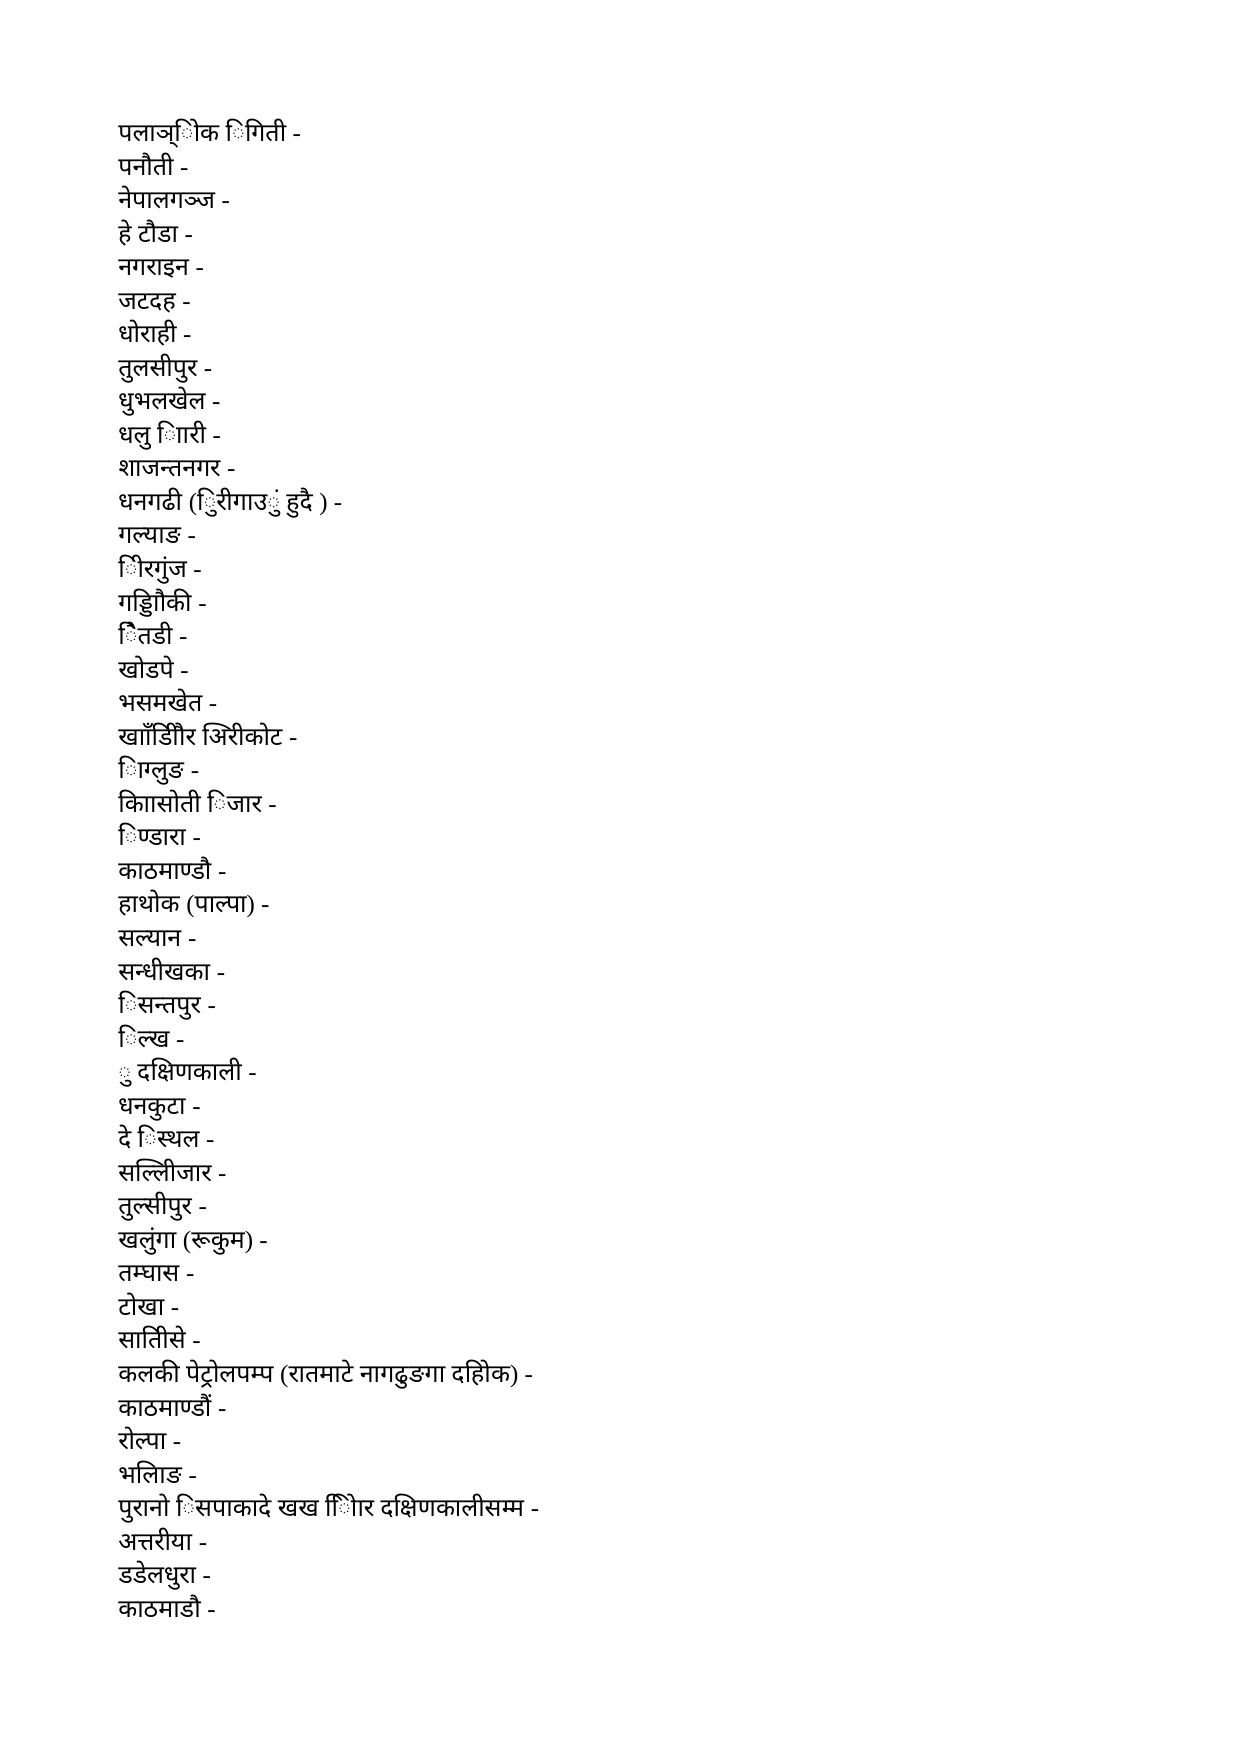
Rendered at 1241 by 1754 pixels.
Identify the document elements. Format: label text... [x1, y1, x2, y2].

text धोराही - [118, 319, 1122, 353]
text खााँडीिौर अिरीकोट - [118, 722, 1122, 755]
text नेपालगञ्ज - [118, 185, 1122, 219]
text तुल्सीपुर - [118, 1191, 1122, 1225]
text िीरगुंज - [118, 554, 1122, 588]
text िण्डारा - [118, 822, 1122, 856]
text तम्घास - [118, 1258, 1122, 1292]
text सन्धीखका - [118, 957, 1122, 990]
text धुभलखेल - [118, 386, 1122, 420]
text पुरानो िसपाकादे खख िोिार दक्षिणकालीसम्म - [118, 1493, 1122, 1527]
text सल्यान - [118, 923, 1122, 957]
text खोडपे - [118, 655, 1122, 688]
text खलुंगा (रूकुम) - [118, 1225, 1122, 1258]
text ु दक्षिणकाली - [118, 1057, 1122, 1091]
text िसन्तपुर - [118, 990, 1122, 1024]
text टोखा - [118, 1292, 1122, 1326]
text काठमाण्डौं - [118, 1393, 1122, 1426]
text िल्ख - [118, 1024, 1122, 1057]
text धनगढी (िुरीगाउुं हुदै ) - [118, 487, 1122, 521]
text नगराइन - [118, 252, 1122, 286]
text िाग्लुङ - [118, 755, 1122, 789]
text काठमाण्डौ - [118, 856, 1122, 889]
text गड्डािौकी - [118, 588, 1122, 621]
text पलाञ्िोक िगिती - [118, 118, 1122, 152]
text हाथोक (पाल्पा) - [118, 889, 1122, 923]
text डडेलधुरा - [118, 1560, 1122, 1594]
text धनकुटा - [118, 1091, 1122, 1124]
text भलिाङ - [118, 1460, 1122, 1493]
text सल्लीिजार - [118, 1158, 1122, 1191]
text भसमखेत - [118, 688, 1122, 722]
text जटदह - [118, 286, 1122, 319]
text दे िस्थल - [118, 1124, 1122, 1158]
text अत्तरीया - [118, 1527, 1122, 1560]
text पनौती - [118, 152, 1122, 185]
text रोल्पा - [118, 1426, 1122, 1460]
text शाजन्तनगर - [118, 453, 1122, 487]
text सातिीसे - [118, 1326, 1122, 1359]
text गल्याङ - [118, 521, 1122, 554]
text काठमाडौ - [118, 1594, 1122, 1627]
text कािासोती िजार - [118, 789, 1122, 822]
text धलु ािारी - [118, 420, 1122, 453]
text िैतडी - [118, 621, 1122, 655]
text हे टौडा - [118, 219, 1122, 252]
text तुलसीपुर - [118, 353, 1122, 386]
text कलकी पेट्रोलपम्प (रातमाटे नागढुङगा दहिोक) - [118, 1359, 1122, 1393]
